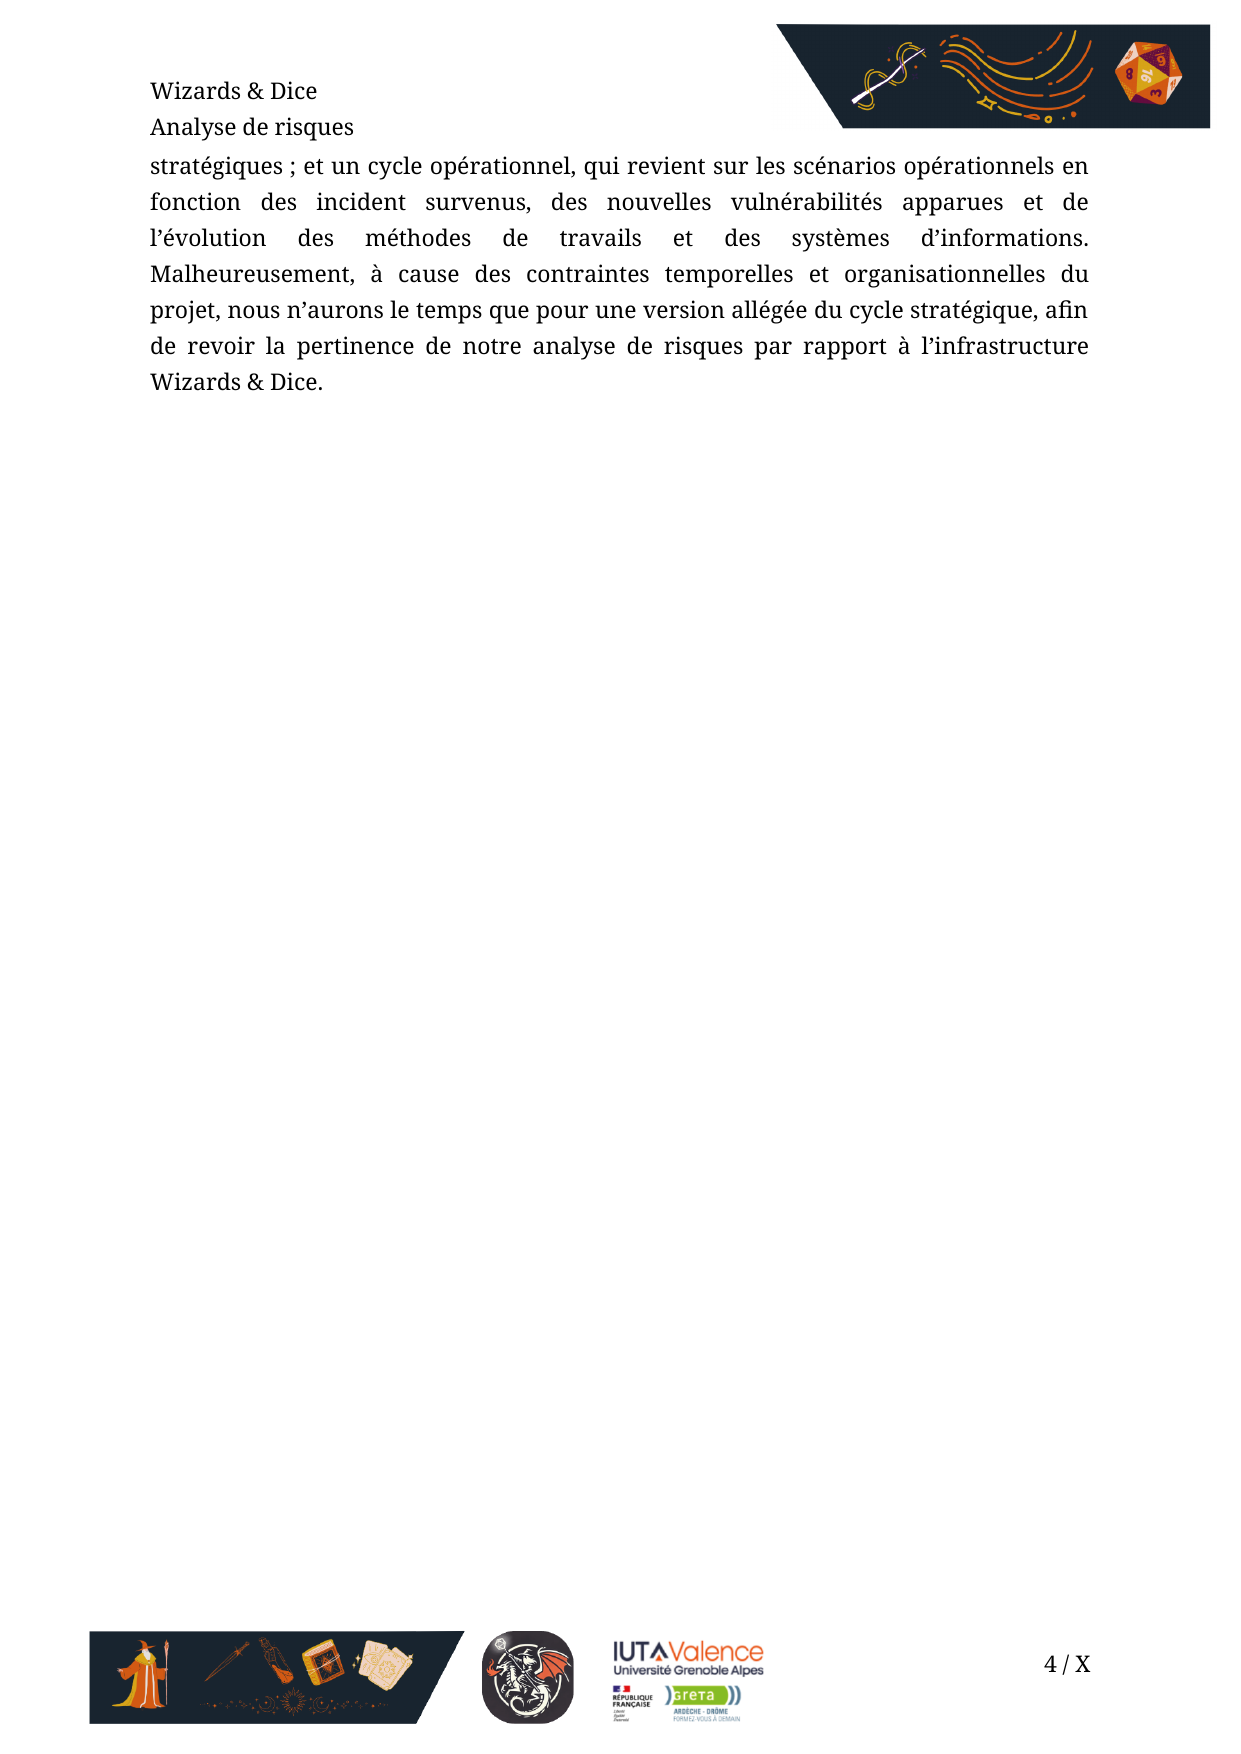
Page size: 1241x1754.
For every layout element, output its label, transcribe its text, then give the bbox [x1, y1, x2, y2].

picture [81, 1620, 788, 1733]
text stratégiques ; et un cycle opérationnel, qui revient sur les scénarios opérationnels en fonction des incident survenus, des nouvelles vulnérabilités apparues et de l’évolution des méthodes de travails et des systèmes d’informations. Malheureusement, à cause des contraintes temporelles et organisationnelles du projet, nous n’aurons le temps que pour une version allégée du cycle stratégique, afin de revoir la pertinence de notre analyse de risques par rapport à l’infrastructure Wizards & Dice. [150, 150, 1090, 397]
picture [771, 21, 1218, 131]
